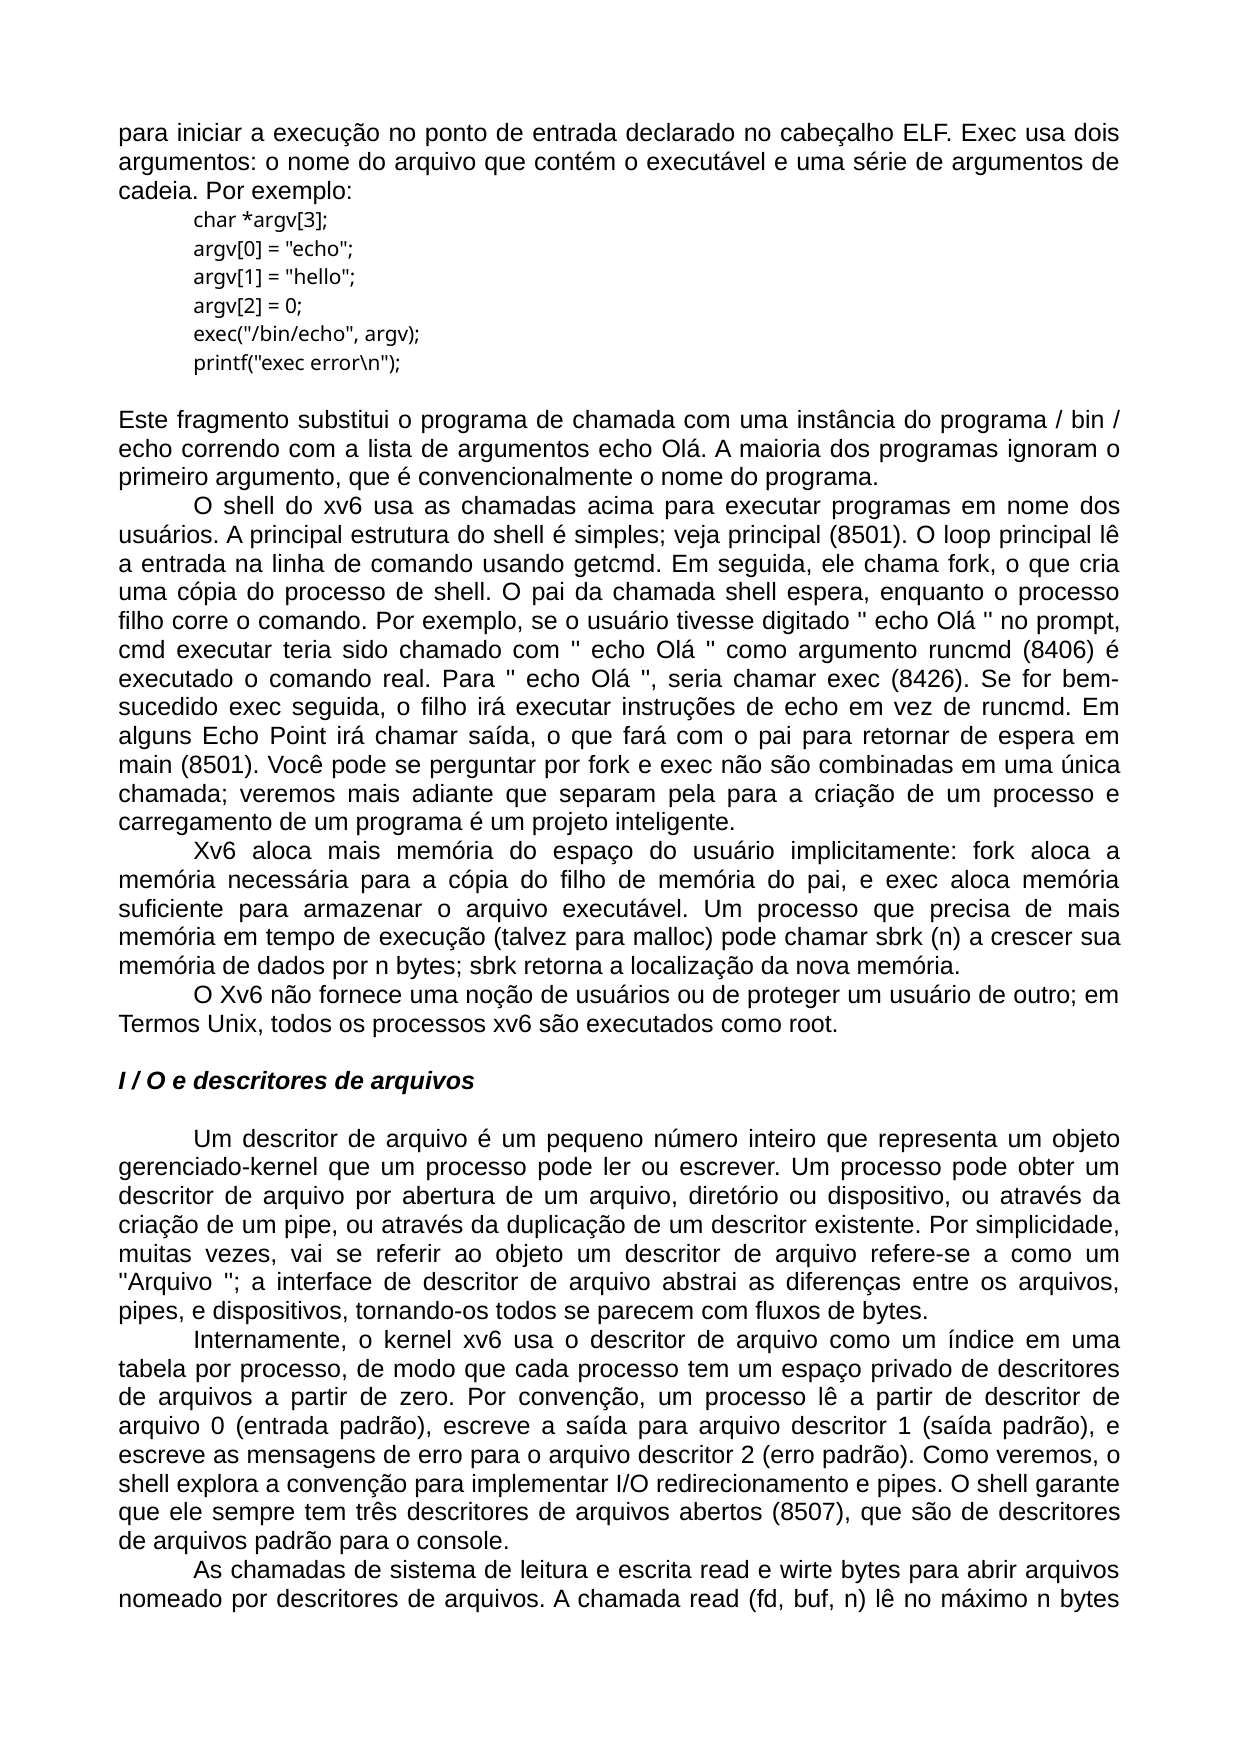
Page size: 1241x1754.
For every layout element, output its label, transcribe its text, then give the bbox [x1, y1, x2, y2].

text para iniciar a execução no ponto de entrada declarado no cabeçalho ELF. Exec usa dois argumentos: o nome do arquivo que contém o executável e uma série de argumentos de cadeia. Por exemplo: [118, 118, 1122, 204]
text Este fragmento substitui o programa de chamada com uma instância do programa / bin / echo correndo com a lista de argumentos echo Olá. A maioria dos programas ignoram o primeiro argumento, que é convencionalmente o nome do programa. [118, 405, 1122, 491]
text Um descritor de arquivo é um pequeno número inteiro que representa um objeto gerenciado-kernel que um processo pode ler ou escrever. Um processo pode obter um descritor de arquivo por abertura de um arquivo, diretório ou dispositivo, ou através da criação de um pipe, ou através da duplicação de um descritor existente. Por simplicidade, muitas vezes, vai se referir ao objeto um descritor de arquivo refere-se a como um ''Arquivo ''; a interface de descritor de arquivo abstrai as diferenças entre os arquivos, pipes, e dispositivos, tornando-os todos se parecem com fluxos de bytes. [118, 1124, 1122, 1325]
text O shell do xv6 usa as chamadas acima para executar programas em nome dos usuários. A principal estrutura do shell é simples; veja principal (8501). O loop principal lê a entrada na linha de comando usando getcmd. Em seguida, ele chama fork, o que cria uma cópia do processo de shell. O pai da chamada shell espera, enquanto o processo filho corre o comando. Por exemplo, se o usuário tivesse digitado '' echo Olá '' no prompt, cmd executar teria sido chamado com '' echo Olá '' como argumento runcmd (8406) é executado o comando real. Para '' echo Olá '', seria chamar exec (8426). Se for bem-sucedido exec seguida, o filho irá executar instruções de echo em vez de runcmd. Em alguns Echo Point irá chamar saída, o que fará com o pai para retornar de espera em main (8501). Você pode se perguntar por fork e exec não são combinadas em uma única chamada; veremos mais adiante que separam pela para a criação de um processo e carregamento de um programa é um projeto inteligente. [118, 491, 1122, 836]
text exec("/bin/echo", argv); [118, 319, 1122, 348]
text Xv6 aloca mais memória do espaço do usuário implicitamente: fork aloca a memória necessária para a cópia do filho de memória do pai, e exec aloca memória suficiente para armazenar o arquivo executável. Um processo que precisa de mais memória em tempo de execução (talvez para malloc) pode chamar sbrk (n) a crescer sua memória de dados por n bytes; sbrk retorna a localização da nova memória. [118, 836, 1122, 980]
text printf("exec error\n"); [118, 348, 1122, 376]
text char *argv[3]; [118, 204, 1122, 234]
text I / O e descritores de arquivos [118, 1066, 1122, 1095]
text Internamente, o kernel xv6 usa o descritor de arquivo como um índice em uma tabela por processo, de modo que cada processo tem um espaço privado de descritores de arquivos a partir de zero. Por convenção, um processo lê a partir de descritor de arquivo 0 (entrada padrão), escreve a saída para arquivo descritor 1 (saída padrão), e escreve as mensagens de erro para o arquivo descritor 2 (erro padrão). Como veremos, o shell explora a convenção para implementar I/O redirecionamento e pipes. O shell garante que ele sempre tem três descritores de arquivos abertos (8507), que são de descritores de arquivos padrão para o console. [118, 1325, 1122, 1555]
text argv[0] = "echo"; [118, 234, 1122, 262]
text O Xv6 não fornece uma noção de usuários ou de proteger um usuário de outro; em Termos Unix, todos os processos xv6 são executados como root. [118, 980, 1122, 1037]
text argv[1] = "hello"; [118, 262, 1122, 291]
text As chamadas de sistema de leitura e escrita read e wirte bytes para abrir arquivos nomeado por descritores de arquivos. A chamada read (fd, buf, n) lê no máximo n bytes [118, 1555, 1122, 1612]
text argv[2] = 0; [118, 291, 1122, 319]
